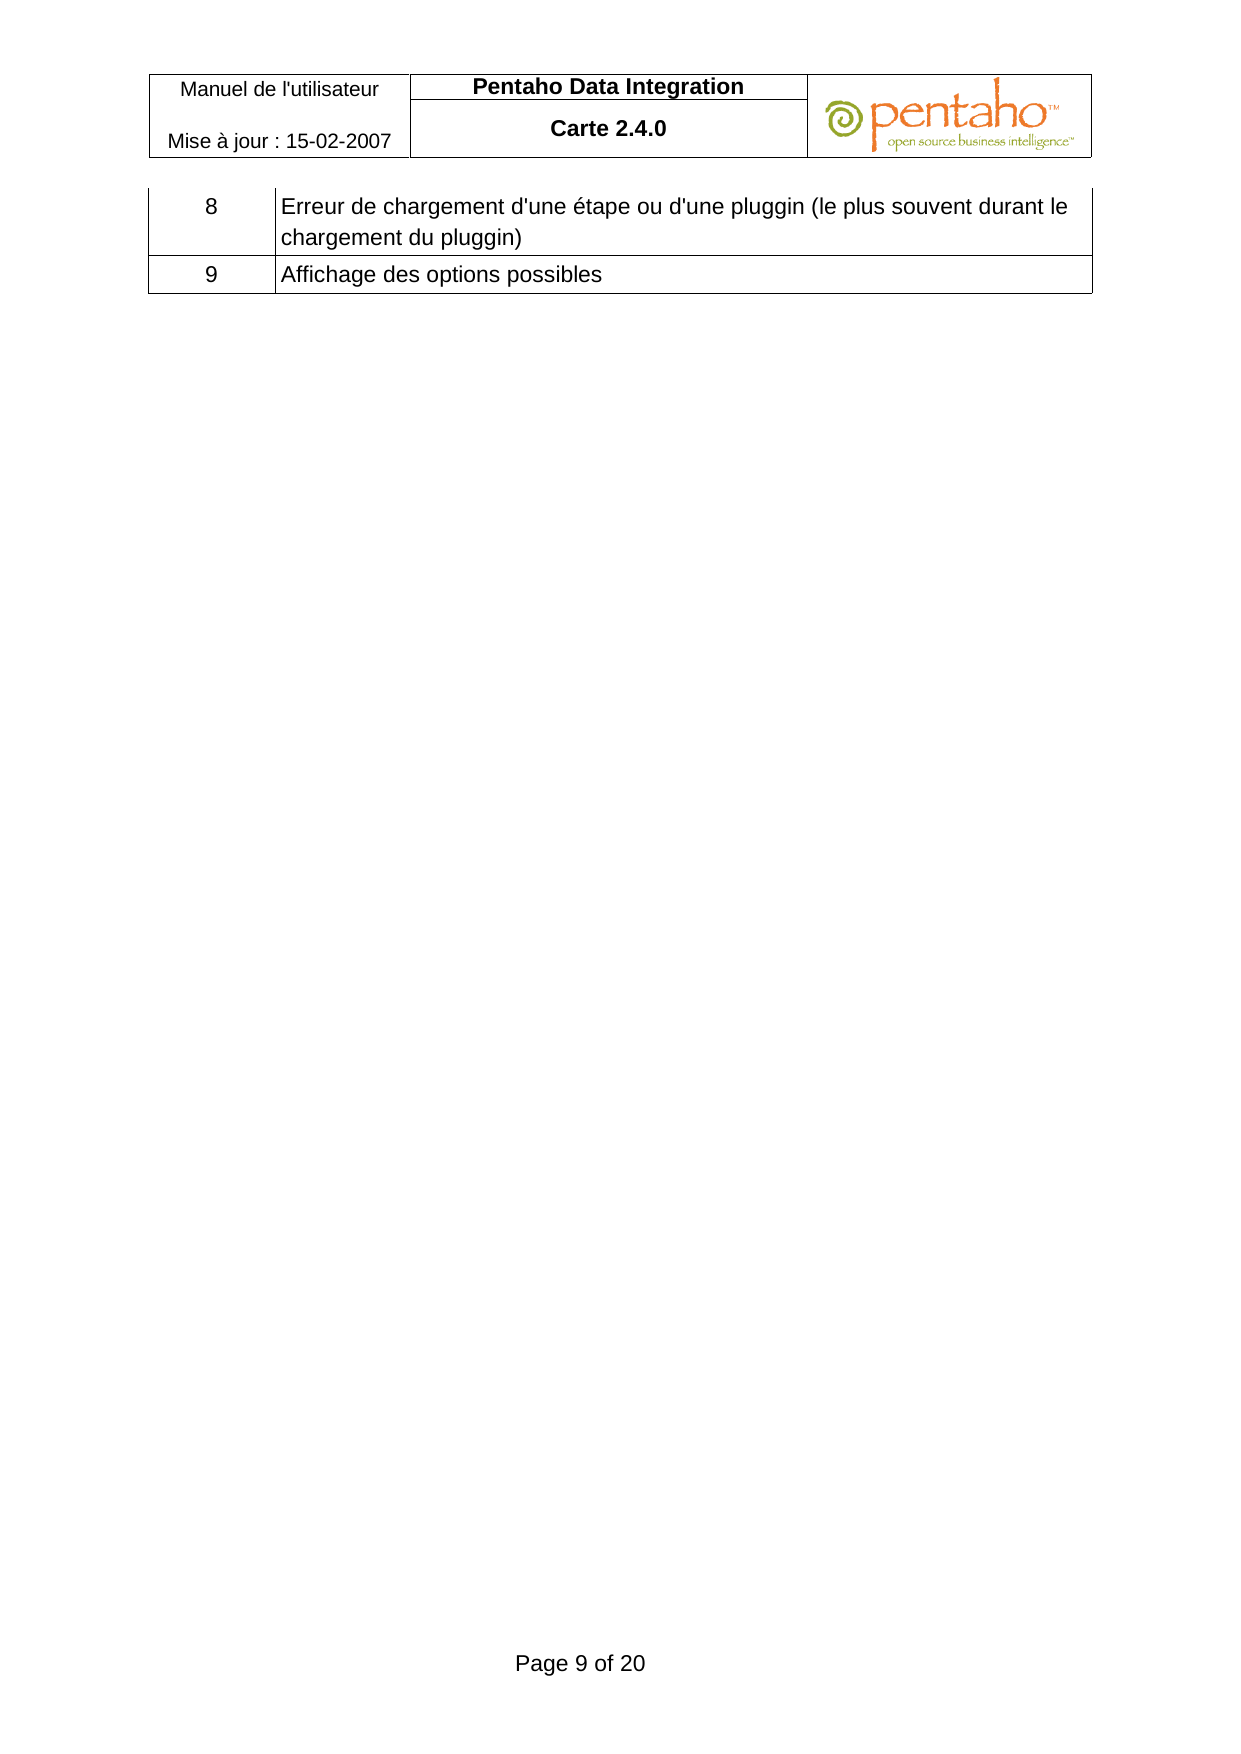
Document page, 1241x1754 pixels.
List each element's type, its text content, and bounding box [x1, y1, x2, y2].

table_cell Erreur de chargement d'une étape ou d'une pluggin (le plus souvent durant le chargement du pluggin) [276, 188, 1092, 255]
table_cell Affichage des options possibles [276, 256, 1092, 293]
table_cell 8 [149, 188, 275, 255]
table_cell 9 [149, 256, 275, 293]
